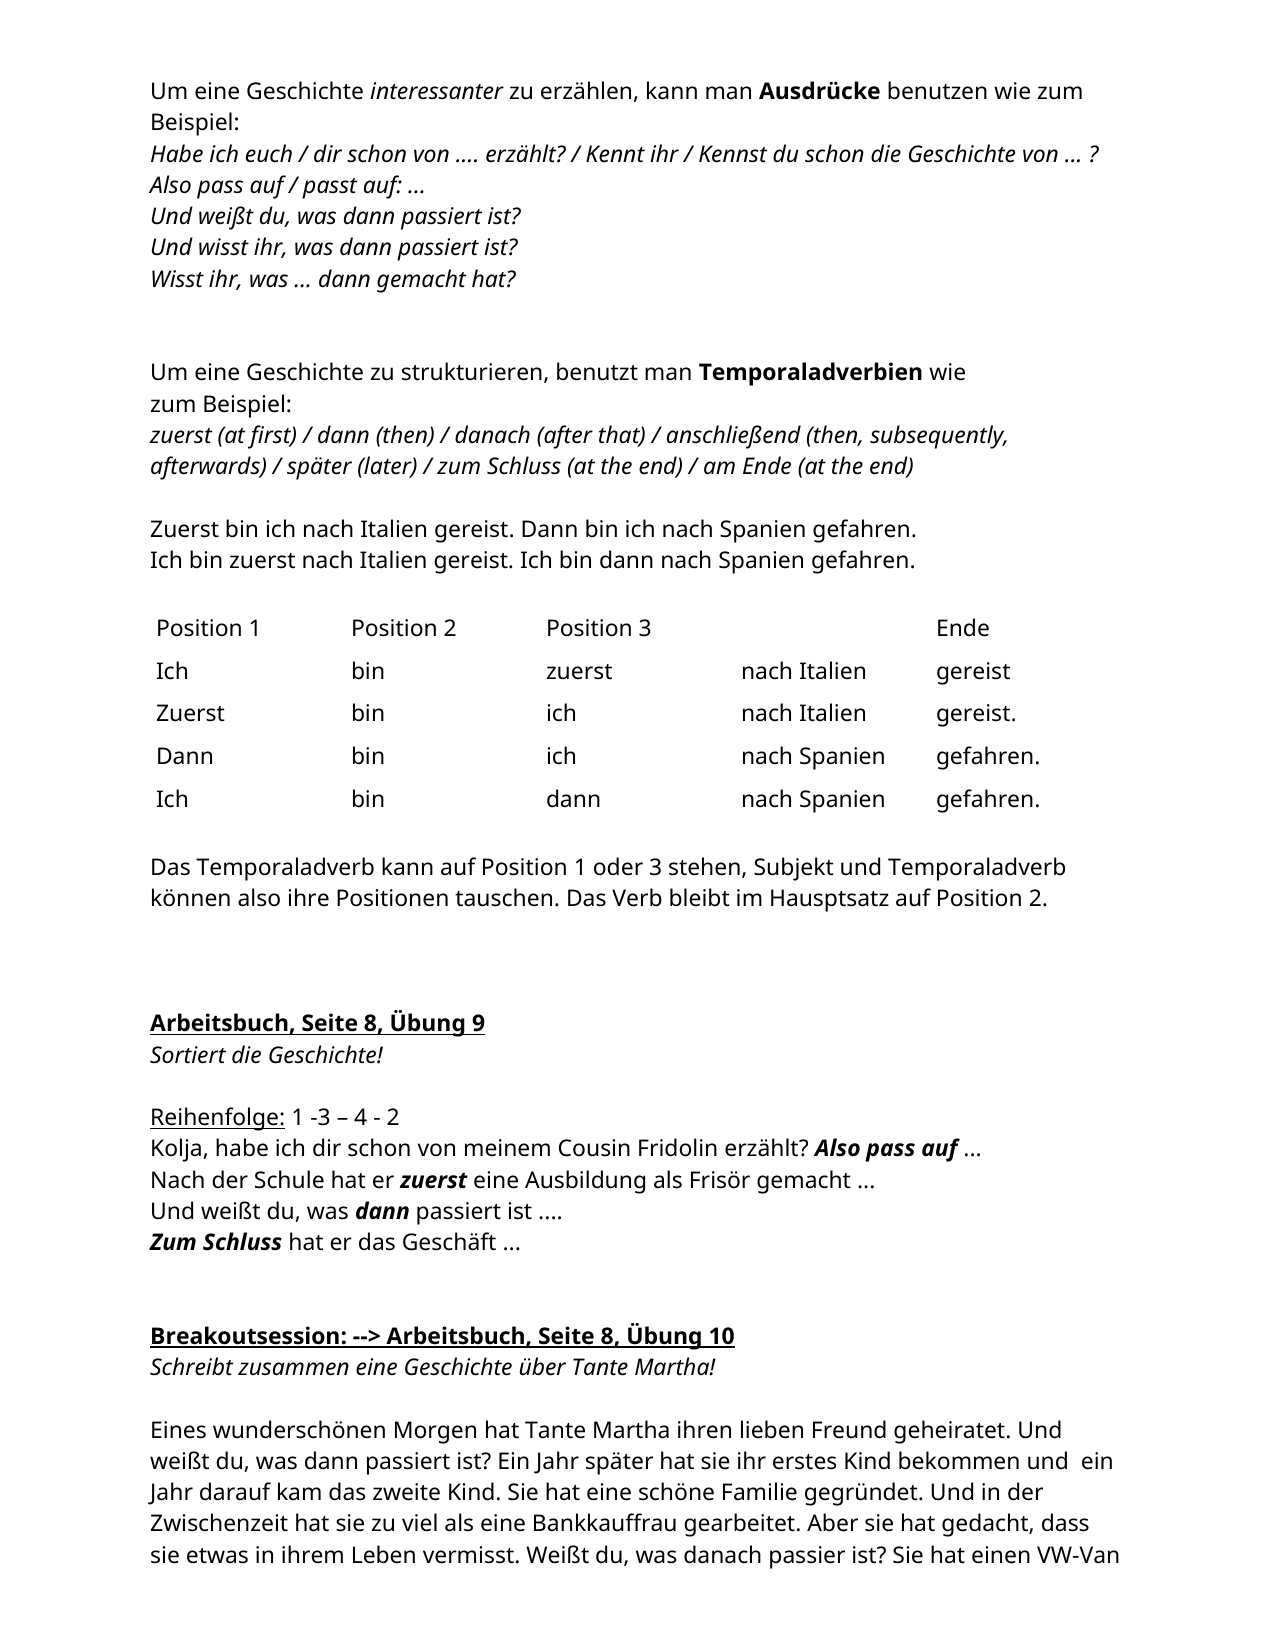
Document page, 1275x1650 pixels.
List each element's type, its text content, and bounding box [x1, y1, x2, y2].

table_cell dann [540, 777, 735, 820]
table_cell bin [345, 692, 540, 734]
table_header Position 1 [150, 606, 345, 649]
table_header Position 2 [345, 606, 540, 649]
text Nach der Schule hat er zuerst eine Ausbildung als Frisör gemacht ... [150, 1163, 1125, 1195]
table_cell Dann [150, 734, 345, 777]
table_cell gereist [930, 649, 1125, 692]
text Und wisst ihr, was dann passiert ist? [150, 231, 1125, 262]
table_cell nach Spanien [735, 777, 930, 820]
text Breakoutsession: --> Arbeitsbuch, Seite 8, Übung 10 [150, 1320, 1125, 1351]
table_cell bin [345, 734, 540, 777]
table_cell Ich [150, 649, 345, 692]
table_header Ende [930, 606, 1125, 649]
text zuerst (at first) / dann (then) / danach (after that) / anschließend (then, subsequently, afterwards) / später (later) / zum Schluss (at the end) / am Ende (at the end) [150, 419, 1125, 481]
text Wisst ihr, was ... dann gemacht hat? [150, 262, 1125, 294]
text Zum Schluss hat er das Geschäft ... [150, 1226, 1125, 1257]
table_cell Ich [150, 777, 345, 820]
text Und weißt du, was dann passiert ist .... [150, 1195, 1125, 1226]
table_cell ich [540, 734, 735, 777]
text Kolja, habe ich dir schon von meinem Cousin Fridolin erzählt? Also pass auf ... [150, 1132, 1125, 1163]
table_cell gefahren. [930, 734, 1125, 777]
table_cell bin [345, 649, 540, 692]
text Und weißt du, was dann passiert ist? [150, 200, 1125, 231]
text Habe ich euch / dir schon von .... erzählt? / Kennt ihr / Kennst du schon die Geschichte von ... ? [150, 137, 1125, 169]
table_cell bin [345, 777, 540, 820]
table_header [735, 606, 930, 649]
text Um eine Geschichte interessanter zu erzählen, kann man Ausdrücke benutzen wie zum Beispiel: [150, 75, 1125, 137]
text Sortiert die Geschichte! [150, 1038, 1125, 1070]
text Das Temporaladverb kann auf Position 1 oder 3 stehen, Subjekt und Temporaladverb können also ihre Positionen tauschen. Das Verb bleibt im Hausptsatz auf Position 2. [150, 851, 1125, 913]
text Reihenfolge: 1 -3 – 4 - 2 [150, 1101, 1125, 1132]
table_cell nach Spanien [735, 734, 930, 777]
table_cell nach Italien [735, 692, 930, 734]
table_header Position 3 [540, 606, 735, 649]
text zum Beispiel: [150, 387, 1125, 419]
text Also pass auf / passt auf: ... [150, 169, 1125, 200]
text Um eine Geschichte zu strukturieren, benutzt man Temporaladverbien wie [150, 356, 1125, 387]
table_cell gereist. [930, 692, 1125, 734]
table_cell nach Italien [735, 649, 930, 692]
text Schreibt zusammen eine Geschichte über Tante Martha! [150, 1351, 1125, 1382]
text Arbeitsbuch, Seite 8, Übung 9 [150, 1007, 1125, 1038]
table_cell Zuerst [150, 692, 345, 734]
table_cell ich [540, 692, 735, 734]
table_cell zuerst [540, 649, 735, 692]
table_cell gefahren. [930, 777, 1125, 820]
text Zuerst bin ich nach Italien gereist. Dann bin ich nach Spanien gefahren. [150, 512, 1125, 544]
text Eines wunderschönen Morgen hat Tante Martha ihren lieben Freund geheiratet. Und weißt du, was dann passiert ist? Ein Jahr später hat sie ihr erstes Kind bekommen und ein Jahr darauf kam das zweite Kind. Sie hat eine schöne Familie gegründet. Und in der Zwischenzeit hat sie zu viel als eine Bankkauffrau gearbeitet. Aber sie hat gedacht, dass sie etwas in ihrem Leben vermisst. Weißt du, was danach passier ist? Sie hat einen VW-Van [150, 1413, 1125, 1570]
text Ich bin zuerst nach Italien gereist. Ich bin dann nach Spanien gefahren. [150, 544, 1125, 575]
